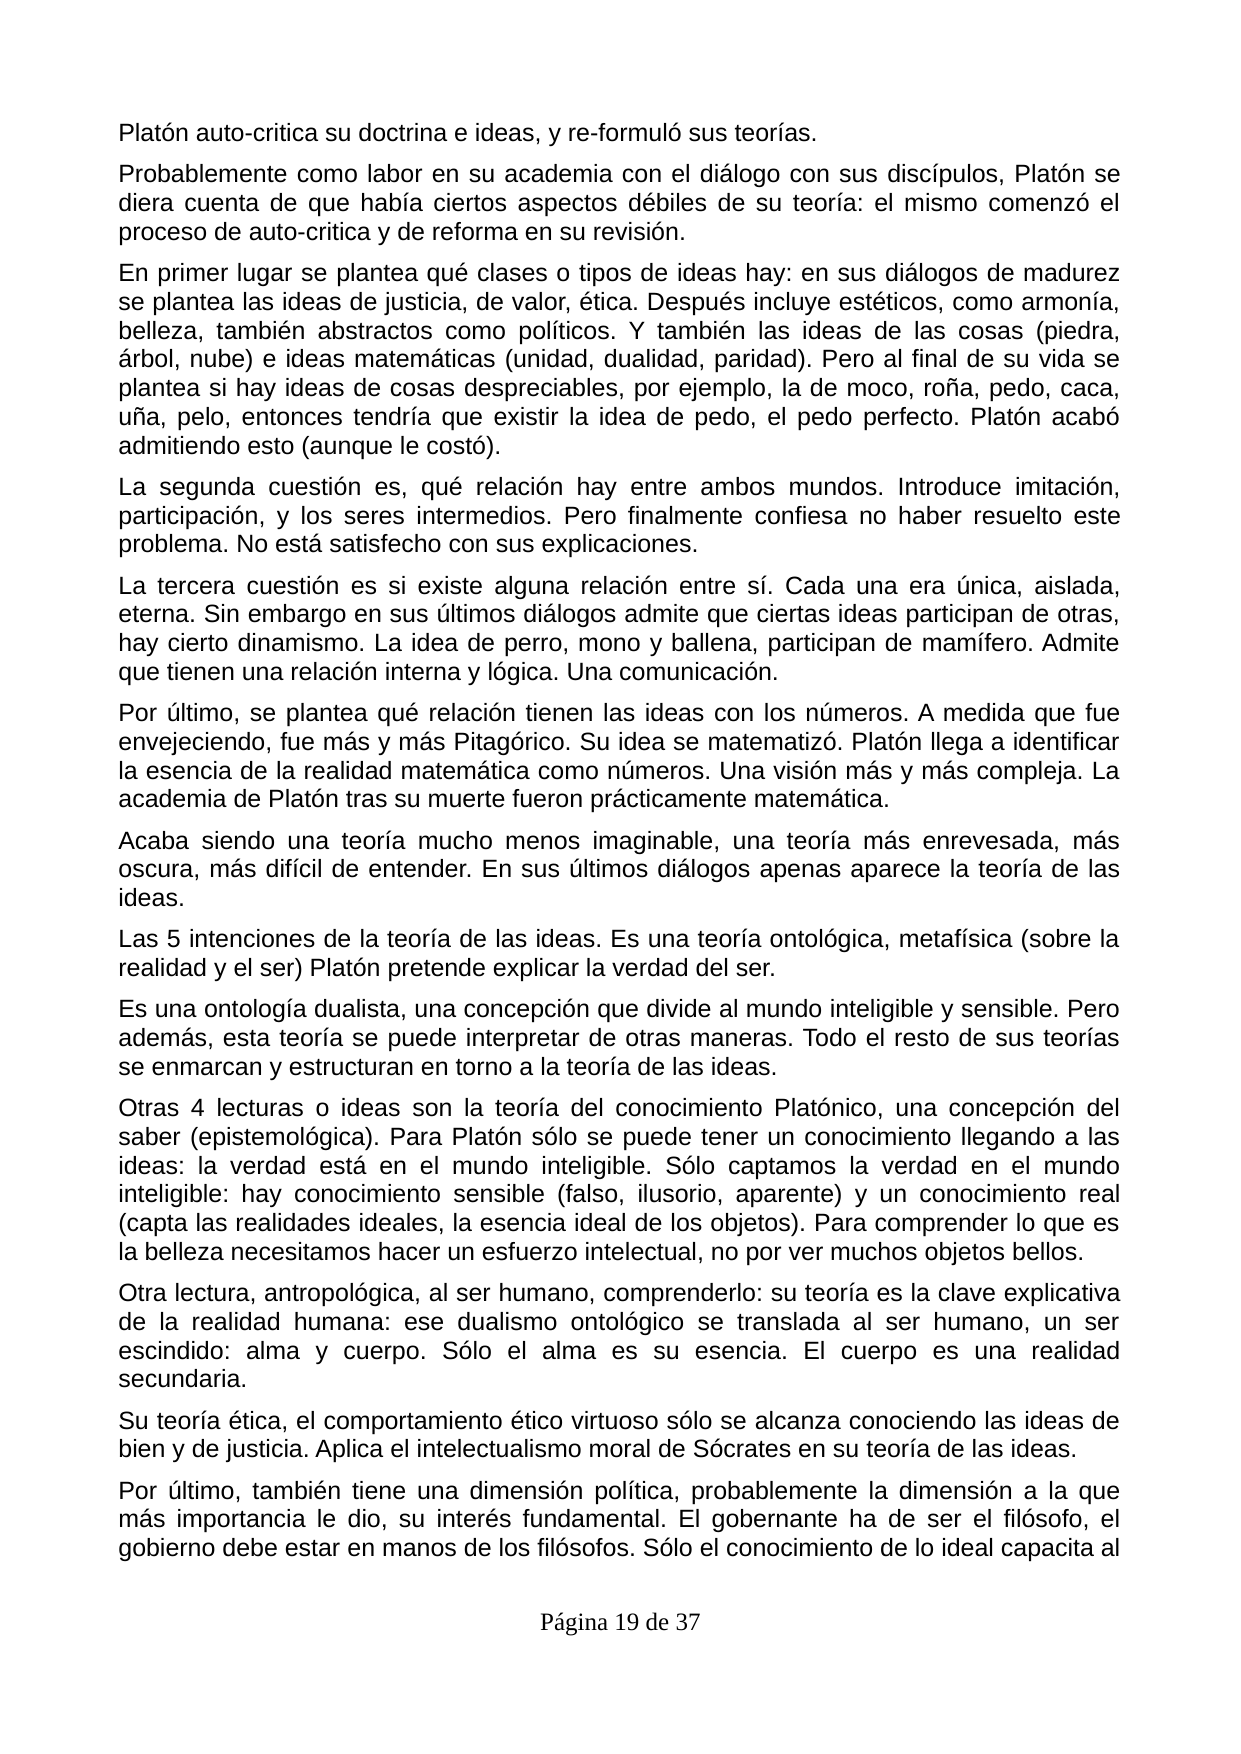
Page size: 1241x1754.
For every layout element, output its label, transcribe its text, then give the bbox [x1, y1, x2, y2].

text Otra lectura, antropológica, al ser humano, comprenderlo: su teoría es la clave explicativa de la realidad humana: ese dualismo ontológico se translada al ser humano, un ser escindido: alma y cuerpo. Sólo el alma es su esencia. El cuerpo es una realidad secundaria. [118, 1278, 1122, 1393]
text Platón auto-critica su doctrina e ideas, y re-formuló sus teorías. [118, 118, 1122, 147]
text Su teoría ética, el comportamiento ético virtuoso sólo se alcanza conociendo las ideas de bien y de justicia. Aplica el intelectualismo moral de Sócrates en su teoría de las ideas. [118, 1406, 1122, 1463]
text La tercera cuestión es si existe alguna relación entre sí. Cada una era única, aislada, eterna. Sin embargo en sus últimos diálogos admite que ciertas ideas participan de otras, hay cierto dinamismo. La idea de perro, mono y ballena, participan de mamífero. Admite que tienen una relación interna y lógica. Una comunicación. [118, 571, 1122, 686]
text Por último, también tiene una dimensión política, probablemente la dimensión a la que más importancia le dio, su interés fundamental. El gobernante ha de ser el filósofo, el gobierno debe estar en manos de los filósofos. Sólo el conocimiento de lo ideal capacita al [118, 1476, 1122, 1562]
text Es una ontología dualista, una concepción que divide al mundo inteligible y sensible. Pero además, esta teoría se puede interpretar de otras maneras. Todo el resto de sus teorías se enmarcan y estructuran en torno a la teoría de las ideas. [118, 994, 1122, 1081]
text La segunda cuestión es, qué relación hay entre ambos mundos. Introduce imitación, participación, y los seres intermedios. Pero finalmente confiesa no haber resuelto este problema. No está satisfecho con sus explicaciones. [118, 472, 1122, 558]
text Por último, se plantea qué relación tienen las ideas con los números. A medida que fue envejeciendo, fue más y más Pitagórico. Su idea se matematizó. Platón llega a identificar la esencia de la realidad matemática como números. Una visión más y más compleja. La academia de Platón tras su muerte fueron prácticamente matemática. [118, 698, 1122, 813]
text Otras 4 lecturas o ideas son la teoría del conocimiento Platónico, una concepción del saber (epistemológica). Para Platón sólo se puede tener un conocimiento llegando a las ideas: la verdad está en el mundo inteligible. Sólo captamos la verdad en el mundo inteligible: hay conocimiento sensible (falso, ilusorio, aparente) y un conocimiento real (capta las realidades ideales, la esencia ideal de los objetos). Para comprender lo que es la belleza necesitamos hacer un esfuerzo intelectual, no por ver muchos objetos bellos. [118, 1093, 1122, 1266]
text Las 5 intenciones de la teoría de las ideas. Es una teoría ontológica, metafísica (sobre la realidad y el ser) Platón pretende explicar la verdad del ser. [118, 924, 1122, 982]
text Probablemente como labor en su academia con el diálogo con sus discípulos, Platón se diera cuenta de que había ciertos aspectos débiles de su teoría: el mismo comenzó el proceso de auto-critica y de reforma en su revisión. [118, 159, 1122, 246]
text En primer lugar se plantea qué clases o tipos de ideas hay: en sus diálogos de madurez se plantea las ideas de justicia, de valor, ética. Después incluye estéticos, como armonía, belleza, también abstractos como políticos. Y también las ideas de las cosas (piedra, árbol, nube) e ideas matemáticas (unidad, dualidad, paridad). Pero al final de su vida se plantea si hay ideas de cosas despreciables, por ejemplo, la de moco, roña, pedo, caca, uña, pelo, entonces tendría que existir la idea de pedo, el pedo perfecto. Platón acabó admitiendo esto (aunque le costó). [118, 258, 1122, 459]
text Acaba siendo una teoría mucho menos imaginable, una teoría más enrevesada, más oscura, más difícil de entender. En sus últimos diálogos apenas aparece la teoría de las ideas. [118, 826, 1122, 912]
